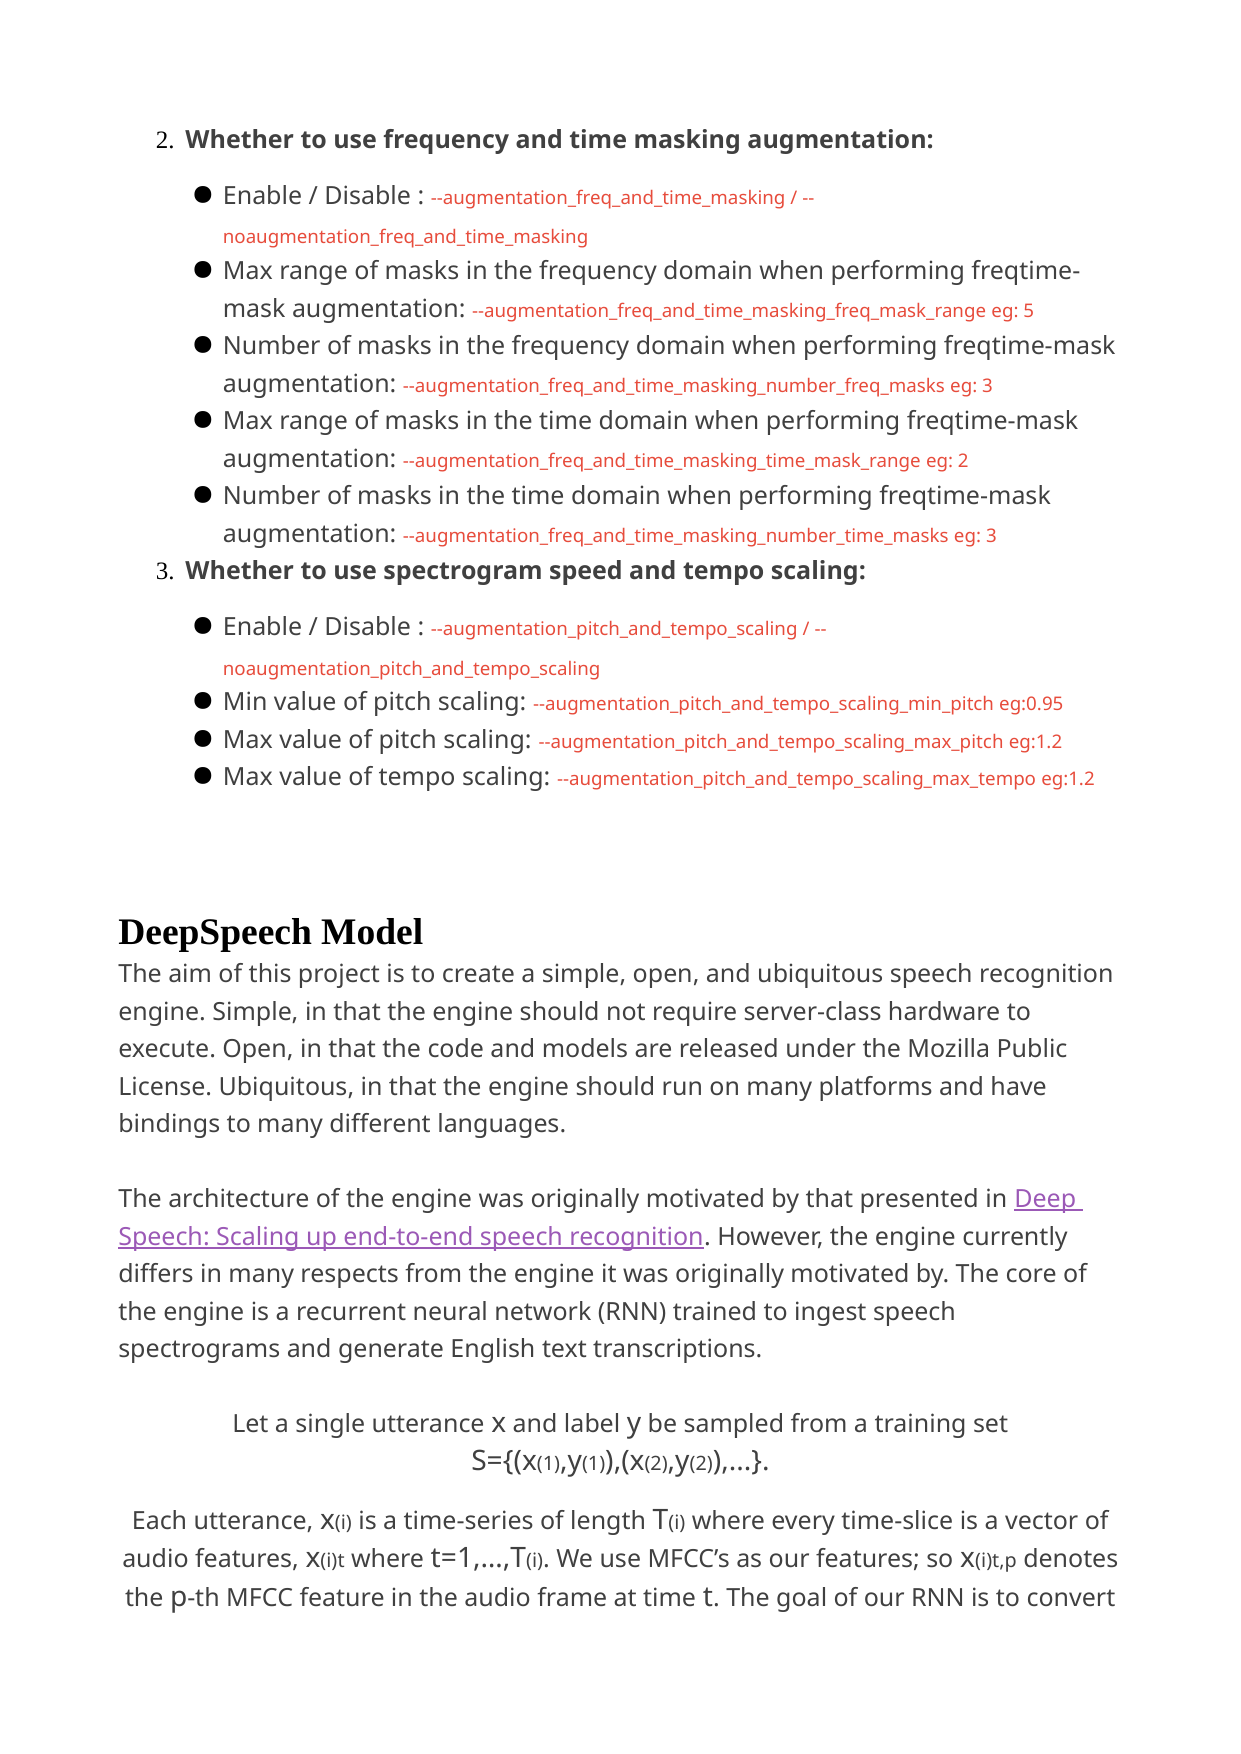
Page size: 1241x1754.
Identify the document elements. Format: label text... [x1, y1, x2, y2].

text The aim of this project is to create a simple, open, and ubiquitous speech recognition engine. Simple, in that the engine should not require server-class hardware to execute. Open, in that the code and models are released under the Mozilla Public License. Ubiquitous, in that the engine should run on many platforms and have bindings to many different languages. [118, 952, 1122, 1140]
list Enable / Disable : --augmentation_freq_and_time_masking / --noaugmentation_freq_and_time_masking [193, 174, 1122, 249]
list Max range of masks in the frequency domain when performing freqtime-mask augmentation: --augmentation_freq_and_time_masking_freq_mask_range eg: 5 [193, 249, 1122, 324]
list Max range of masks in the time domain when performing freqtime-mask augmentation: --augmentation_freq_and_time_masking_time_mask_range eg: 2 [193, 399, 1122, 474]
subtitle DeepSpeech Model [118, 909, 1122, 952]
list Enable / Disable : --augmentation_pitch_and_tempo_scaling / --noaugmentation_pitch_and_tempo_scaling [193, 606, 1122, 681]
text Each utterance, x(i) is a time-series of length T(i) where every time-slice is a vector of audio features, x(i)t where t=1,…,T(i). We use MFCC’s as our features; so x(i)t,p denotes the p-th MFCC feature in the audio frame at time t. The goal of our RNN is to convert [118, 1499, 1122, 1614]
list Max value of tempo scaling: --augmentation_pitch_and_tempo_scaling_max_tempo eg:1.2 [193, 756, 1122, 793]
list Number of masks in the time domain when performing freqtime-mask augmentation: --augmentation_freq_and_time_masking_number_time_masks eg: 3 [193, 474, 1122, 549]
list Number of masks in the frequency domain when performing freqtime-mask augmentation: --augmentation_freq_and_time_masking_number_freq_masks eg: 3 [193, 324, 1122, 399]
list Max value of pitch scaling: --augmentation_pitch_and_tempo_scaling_max_pitch eg:1.2 [193, 718, 1122, 756]
text Let a single utterance x and label y be sampled from a training set [118, 1402, 1122, 1441]
list Whether to use frequency and time masking augmentation: [156, 118, 1122, 156]
text S={(x(1),y(1)),(x(2),y(2)),...}. [118, 1441, 1122, 1479]
text The architecture of the engine was originally motivated by that presented in Deep Speech: Scaling up end-to-end speech recognition. However, the engine currently differs in many respects from the engine it was originally motivated by. The core of the engine is a recurrent neural network (RNN) trained to ingest speech spectrograms and generate English text transcriptions. [118, 1177, 1122, 1365]
list Whether to use spectrogram speed and tempo scaling: [156, 549, 1122, 587]
list Min value of pitch scaling: --augmentation_pitch_and_tempo_scaling_min_pitch eg:0.95 [193, 681, 1122, 718]
